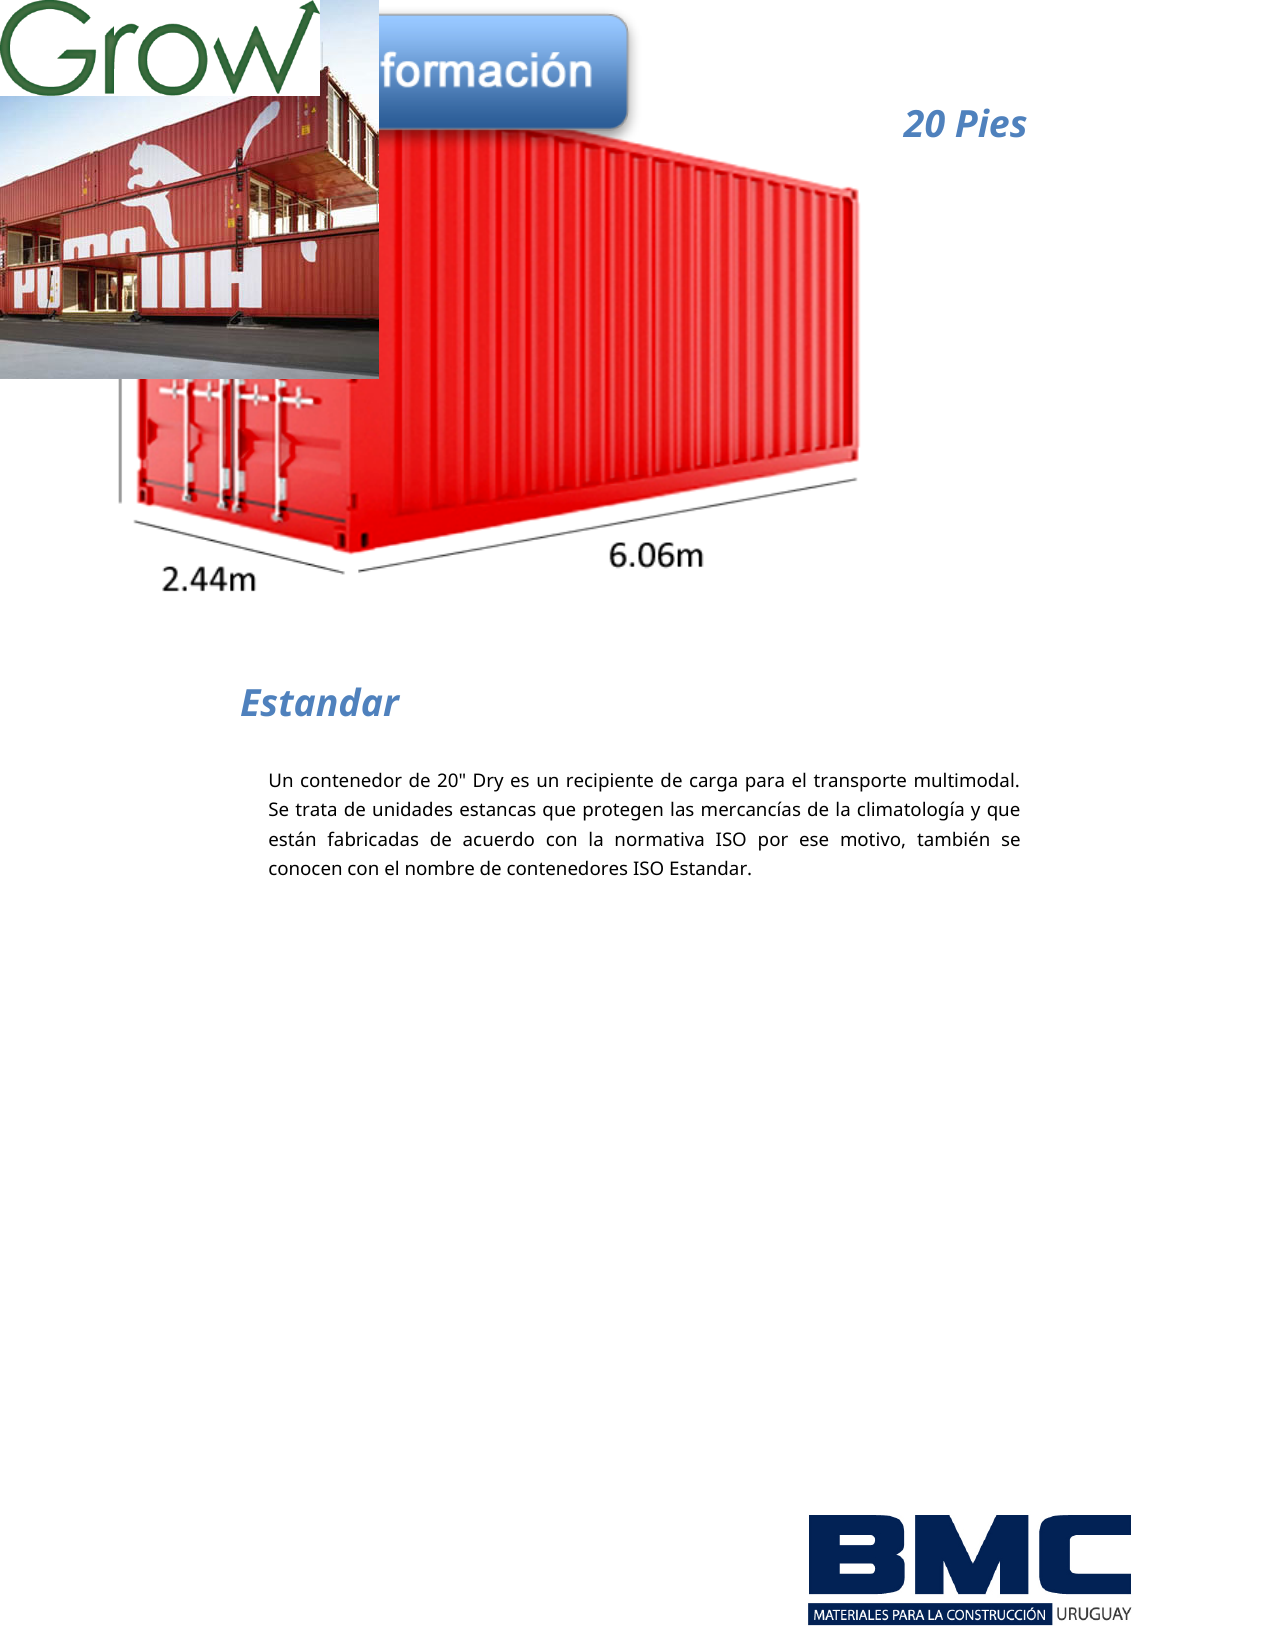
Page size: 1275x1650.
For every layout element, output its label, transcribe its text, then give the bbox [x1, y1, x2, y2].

text Un contenedor de 20" Dry es un recipiente de carga para el transporte multimodal. Se trata de unidades estancas que protegen las mercancías de la climatología y que están fabricadas de acuerdo con la normativa ISO por ese motivo, también se conocen con el nombre de contenedores ISO Estandar. [268, 767, 1021, 881]
subtitle 20 Pies Estandar [150, 97, 1125, 728]
picture [796, 1506, 1146, 1641]
picture [0, 0, 904, 677]
